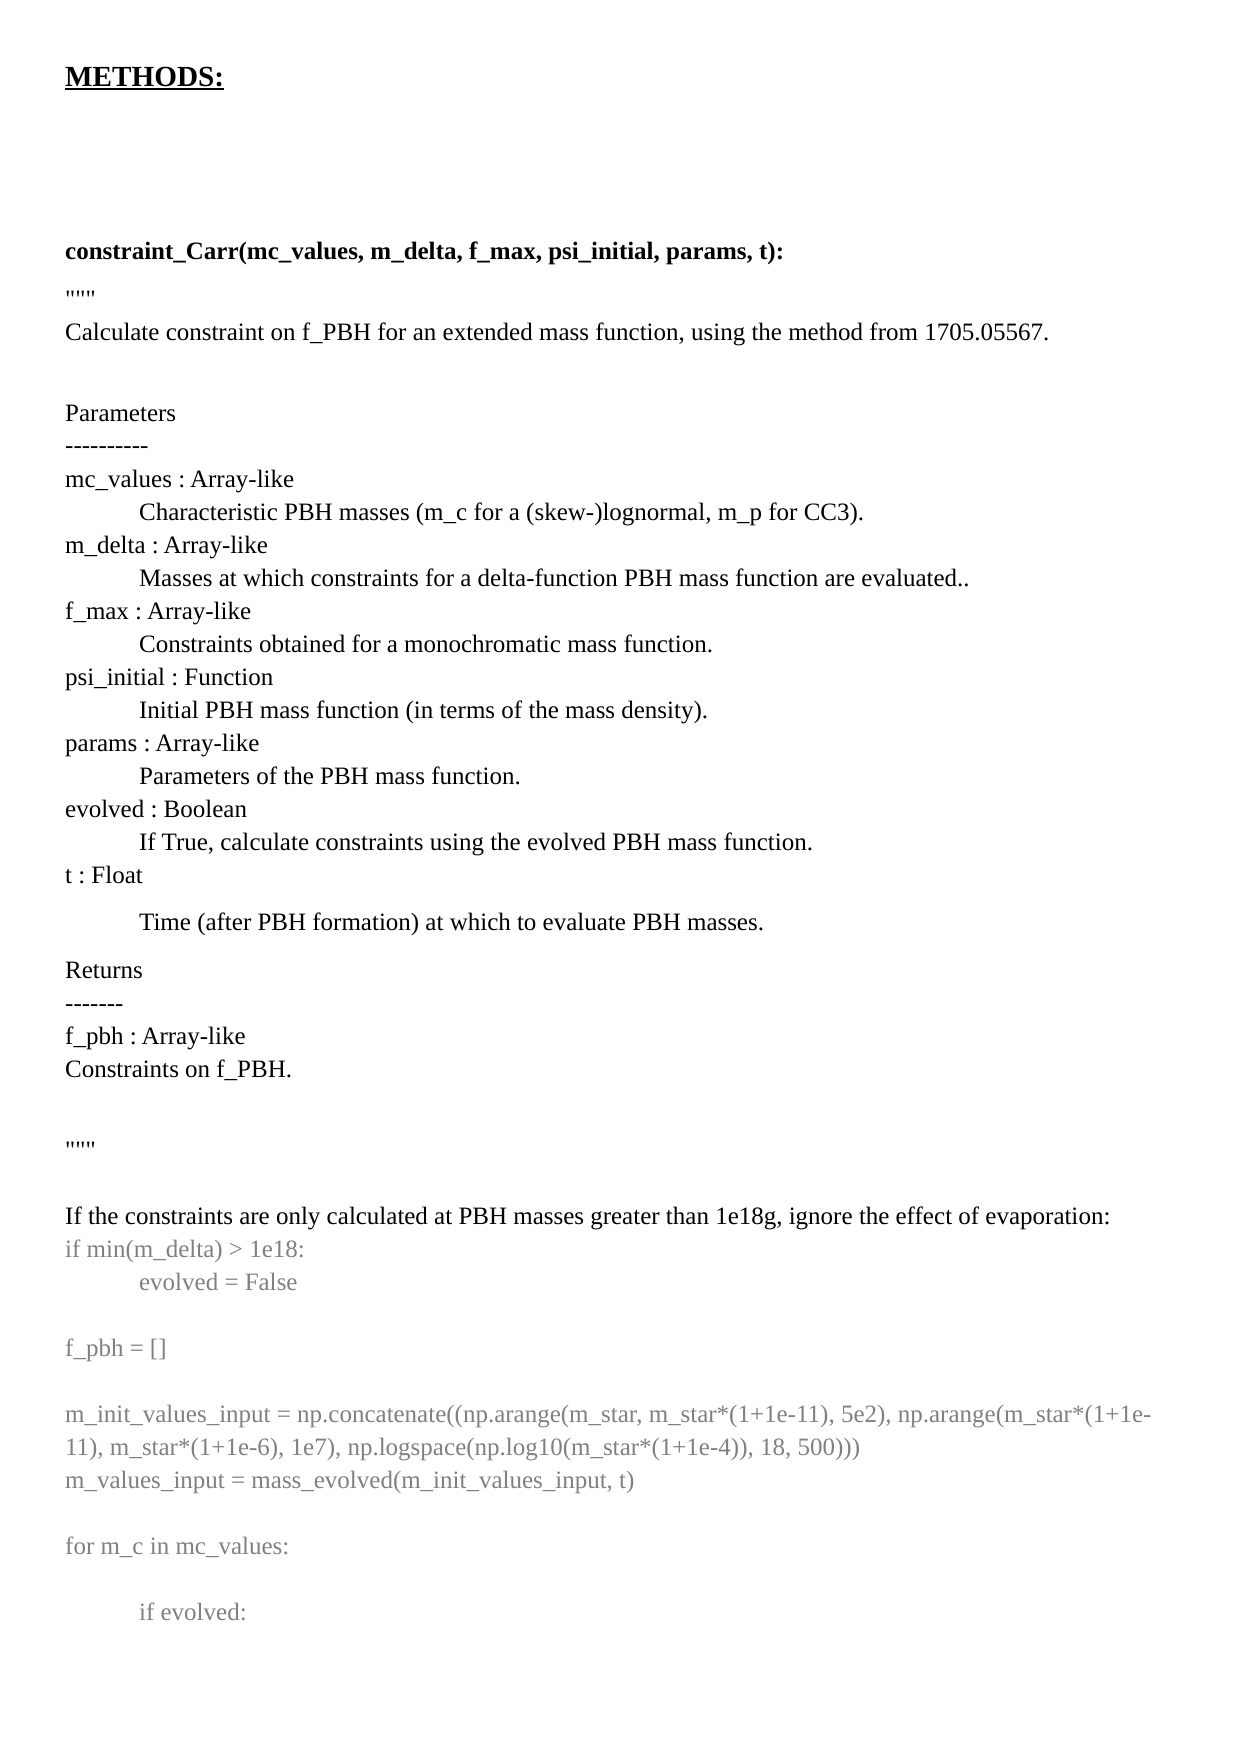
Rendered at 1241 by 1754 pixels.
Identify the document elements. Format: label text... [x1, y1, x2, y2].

text if min(m_delta) > 1e18: [65, 1234, 1181, 1263]
text If True, calculate constraints using the evolved PBH mass function. [65, 827, 1181, 856]
text constraint_Carr(mc_values, m_delta, f_max, psi_initial, params, t): [65, 236, 1181, 265]
text m_delta : Array-like [65, 530, 1181, 558]
text f_pbh = [] [65, 1333, 1181, 1362]
text ---------- [65, 431, 1181, 459]
text """ [65, 1135, 1181, 1163]
text f_pbh : Array-like [65, 1021, 1181, 1050]
text t : Float [65, 860, 1181, 889]
text Time (after PBH formation) at which to evaluate PBH masses. [65, 907, 1181, 936]
text m_init_values_input = np.concatenate((np.arange(m_star, m_star*(1+1e-11), 5e2), np.arange(m_star*(1+1e-11), m_star*(1+1e-6), 1e7), np.logspace(np.log10(m_star*(1+1e-4)), 18, 500))) [65, 1399, 1181, 1461]
text if evolved: [65, 1597, 1181, 1626]
text f_max : Array-like [65, 596, 1181, 624]
text If the constraints are only calculated at PBH masses greater than 1e18g, ignore the effect of evaporation: [65, 1201, 1181, 1229]
text METHODS: [65, 59, 1181, 121]
text mc_values : Array-like [65, 464, 1181, 492]
text params : Array-like [65, 728, 1181, 757]
text Characteristic PBH masses (m_c for a (skew-)lognormal, m_p for CC3). [65, 497, 1181, 525]
text evolved : Boolean [65, 794, 1181, 823]
text """ [65, 284, 1181, 313]
text Parameters of the PBH mass function. [65, 761, 1181, 789]
text Initial PBH mass function (in terms of the mass density). [65, 695, 1181, 723]
text Masses at which constraints for a delta-function PBH mass function are evaluated.. [65, 563, 1181, 591]
text psi_initial : Function [65, 662, 1181, 691]
text Returns [65, 955, 1181, 984]
text for m_c in mc_values: [65, 1531, 1181, 1560]
text Constraints obtained for a monochromatic mass function. [65, 629, 1181, 657]
text ------- [65, 988, 1181, 1017]
text Constraints on f_PBH. [65, 1054, 1181, 1083]
text Calculate constraint on f_PBH for an extended mass function, using the method from 1705.05567. [65, 317, 1181, 346]
text m_values_input = mass_evolved(m_init_values_input, t) [65, 1465, 1181, 1494]
text evolved = False [65, 1267, 1181, 1296]
text Parameters [65, 398, 1181, 426]
